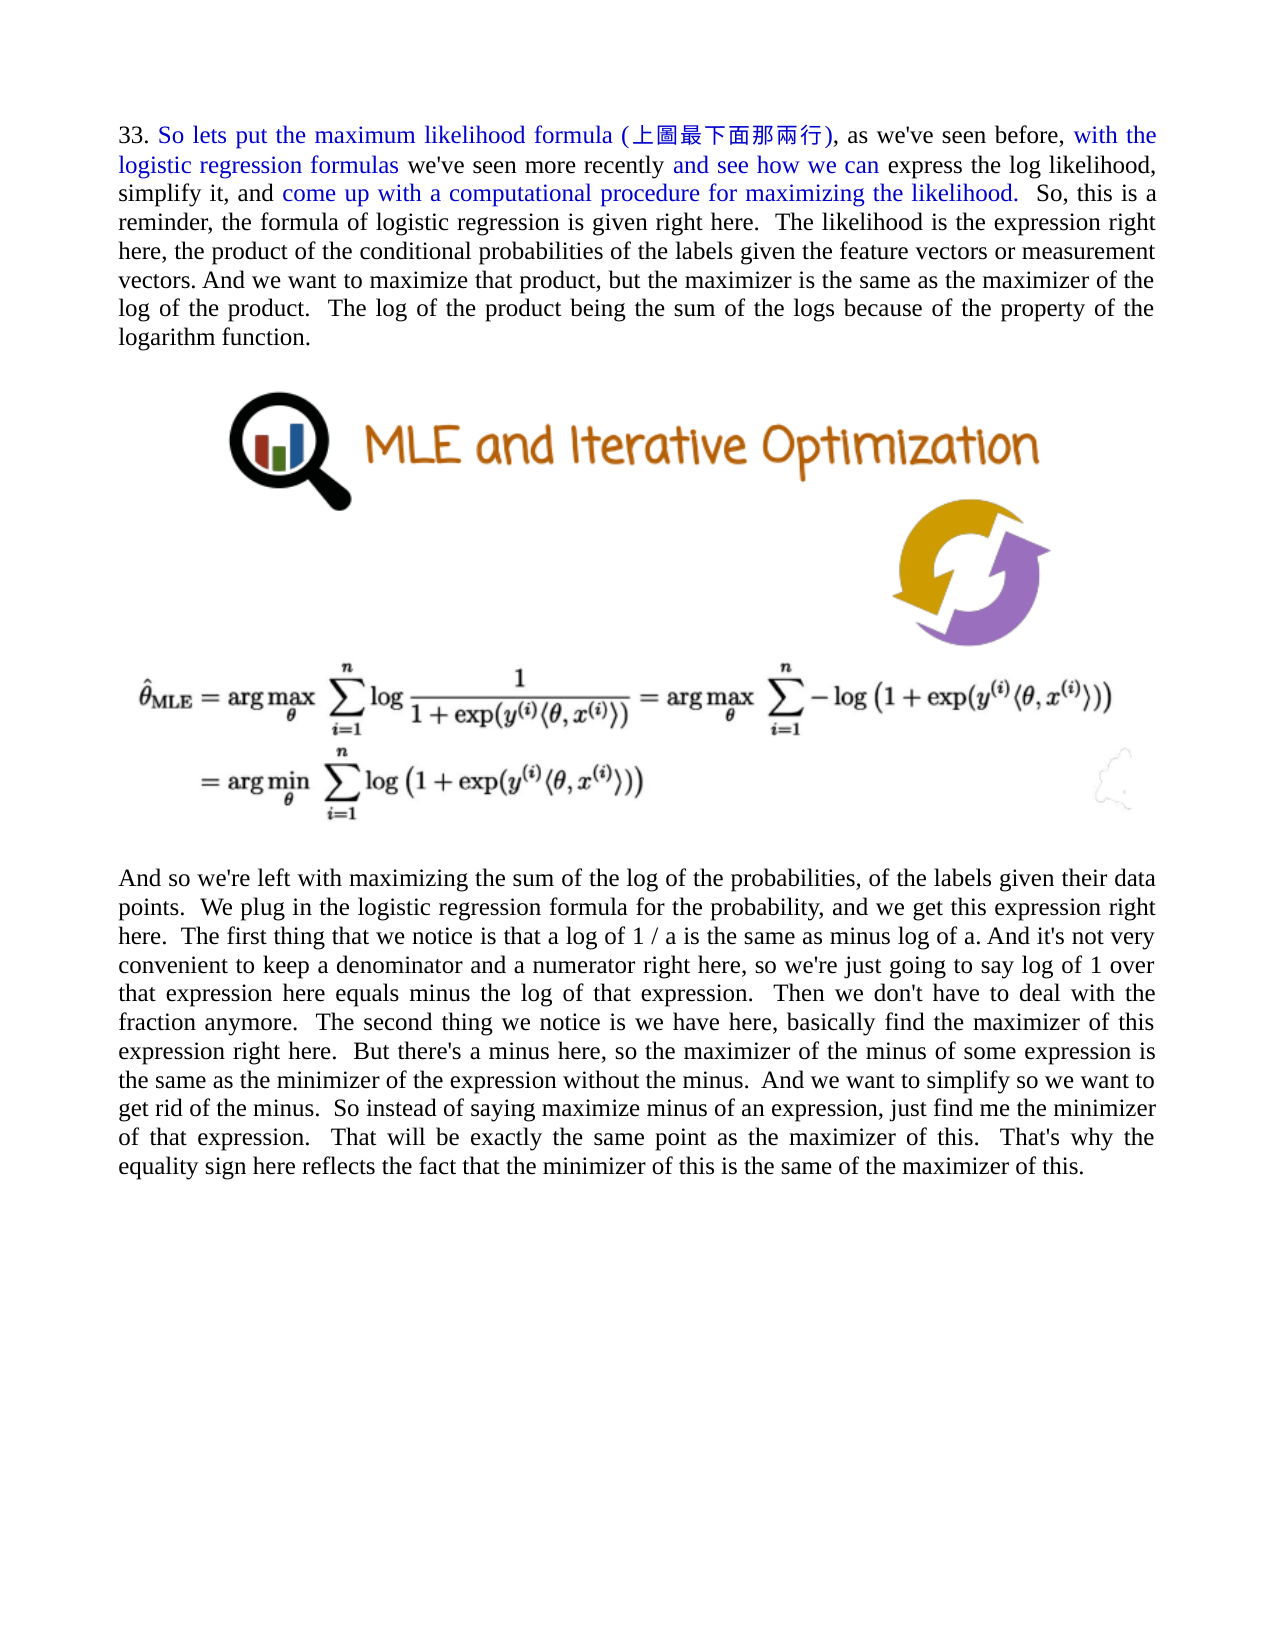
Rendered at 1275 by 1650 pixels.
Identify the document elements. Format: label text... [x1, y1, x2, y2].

text And so we're left with maximizing the sum of the log of the probabilities, of the labels given their data points. We plug in the logistic regression formula for the probability, and we get this expression right here. The first thing that we notice is that a log of 1 / a is the same as minus log of a. And it's not very convenient to keep a denominator and a numerator right here, so we're just going to say log of 1 over that expression here equals minus the log of that expression. Then we don't have to deal with the fraction anymore. The second thing we notice is we have here, basically find the maximizer of this expression right here. But there's a minus here, so the maximizer of the minus of some expression is the same as the minimizer of the expression without the minus. And we want to simplify so we want to get rid of the minus. So instead of saying maximize minus of an expression, just find me the minimizer of that expression. That will be exactly the same point as the maximizer of this. That's why the equality sign here reflects the fact that the minimizer of this is the same of the maximizer of this. [118, 863, 1157, 1180]
text 33. So lets put the maximum likelihood formula (上圖最下面那兩行), as we've seen before, with the logistic regression formulas we've seen more recently and see how we can express the log likelihood, simplify it, and come up with a computational procedure for maximizing the likelihood. So, this is a reminder, the formula of logistic regression is given right here. The likelihood is the expression right here, the product of the conditional probabilities of the labels given the feature vectors or measurement vectors. And we want to maximize that product, but the maximizer is the same as the maximizer of the log of the product. The log of the product being the sum of the logs because of the property of the logarithm function. [118, 118, 1157, 351]
picture [118, 379, 1157, 835]
